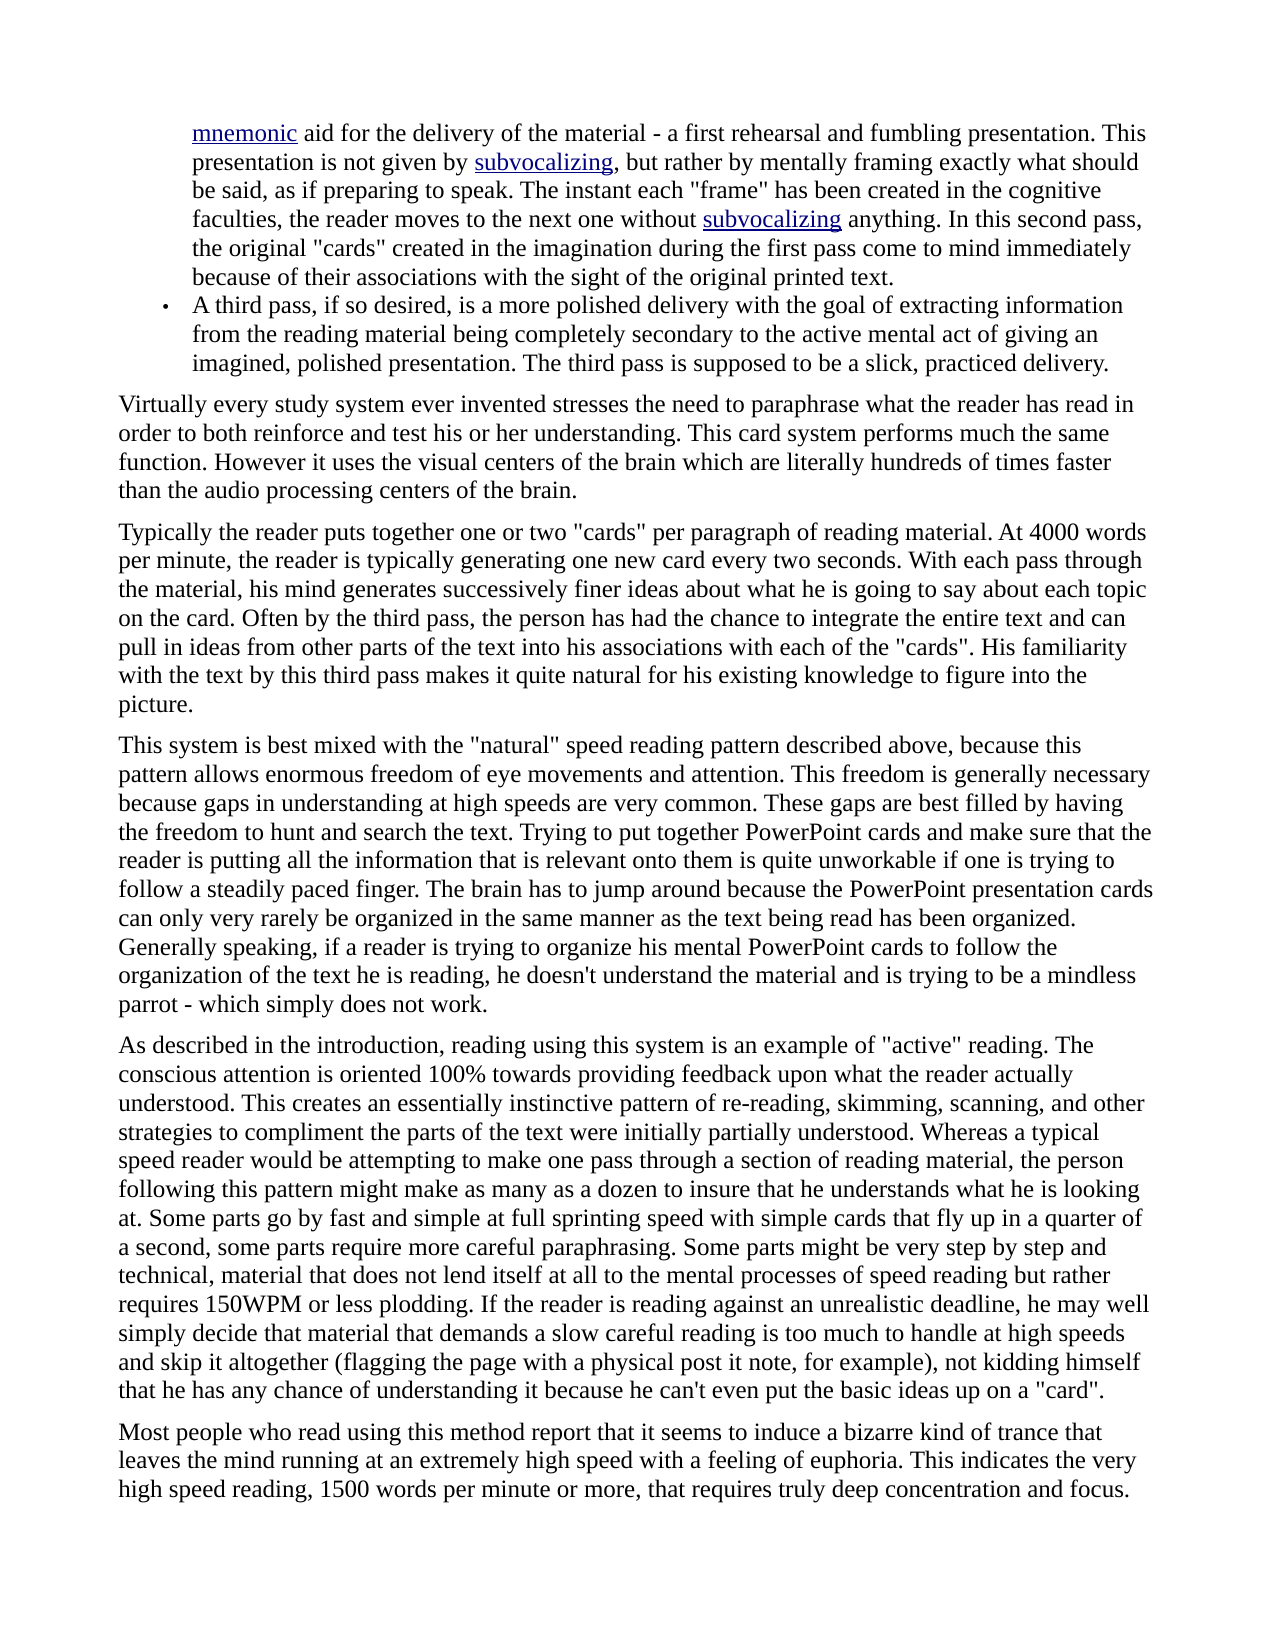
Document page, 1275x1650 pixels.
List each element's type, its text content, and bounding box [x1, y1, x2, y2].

list A third pass, if so desired, is a more polished delivery with the goal of extracting information from the reading material being completely secondary to the active mental act of giving an imagined, polished presentation. The third pass is supposed to be a slick, practiced delivery. [162, 291, 1157, 377]
text Most people who read using this method report that it seems to induce a bizarre kind of trance that leaves the mind running at an extremely high speed with a feeling of euphoria. This indicates the very high speed reading, 1500 words per minute or more, that requires truly deep concentration and focus. [118, 1417, 1157, 1503]
text This system is best mixed with the "natural" speed reading pattern described above, because this pattern allows enormous freedom of eye movements and attention. This freedom is generally necessary because gaps in understanding at high speeds are very common. These gaps are best filled by having the freedom to hunt and search the text. Trying to put together PowerPoint cards and make sure that the reader is putting all the information that is relevant onto them is quite unworkable if one is trying to follow a steadily paced finger. The brain has to jump around because the PowerPoint presentation cards can only very rarely be organized in the same manner as the text being read has been organized. Generally speaking, if a reader is trying to organize his mental PowerPoint cards to follow the organization of the text he is reading, he doesn't understand the material and is trying to be a mindless parrot - which simply does not work. [118, 731, 1157, 1018]
text Typically the reader puts together one or two "cards" per paragraph of reading material. At 4000 words per minute, the reader is typically generating one new card every two seconds. With each pass through the material, his mind generates successively finer ideas about what he is going to say about each topic on the card. Often by the third pass, the person has had the chance to integrate the entire text and can pull in ideas from other parts of the text into his associations with each of the "cards". His familiarity with the text by this third pass makes it quite natural for his existing knowledge to figure into the picture. [118, 517, 1157, 718]
list mnemonic aid for the delivery of the material - a first rehearsal and fumbling presentation. This presentation is not given by subvocalizing, but rather by mentally framing exactly what should be said, as if preparing to speak. The instant each "frame" has been created in the cognitive faculties, the reader moves to the next one without subvocalizing anything. In this second pass, the original "cards" created in the imagination during the first pass come to mind immediately because of their associations with the sight of the original printed text. [162, 118, 1157, 291]
text As described in the introduction, reading using this system is an example of "active" reading. The conscious attention is oriented 100% towards providing feedback upon what the reader actually understood. This creates an essentially instinctive pattern of re-reading, skimming, scanning, and other strategies to compliment the parts of the text were initially partially understood. Whereas a typical speed reader would be attempting to make one pass through a section of reading material, the person following this pattern might make as many as a dozen to insure that he understands what he is looking at. Some parts go by fast and simple at full sprinting speed with simple cards that fly up in a quarter of a second, some parts require more careful paraphrasing. Some parts might be very step by step and technical, material that does not lend itself at all to the mental processes of speed reading but rather requires 150WPM or less plodding. If the reader is reading against an unrealistic deadline, he may well simply decide that material that demands a slow careful reading is too much to handle at high speeds and skip it altogether (flagging the page with a physical post it note, for example), not kidding himself that he has any chance of understanding it because he can't even put the basic ideas up on a "card". [118, 1031, 1157, 1404]
text Virtually every study system ever invented stresses the need to paraphrase what the reader has read in order to both reinforce and test his or her understanding. This card system performs much the same function. However it uses the visual centers of the brain which are literally hundreds of times faster than the audio processing centers of the brain. [118, 389, 1157, 504]
